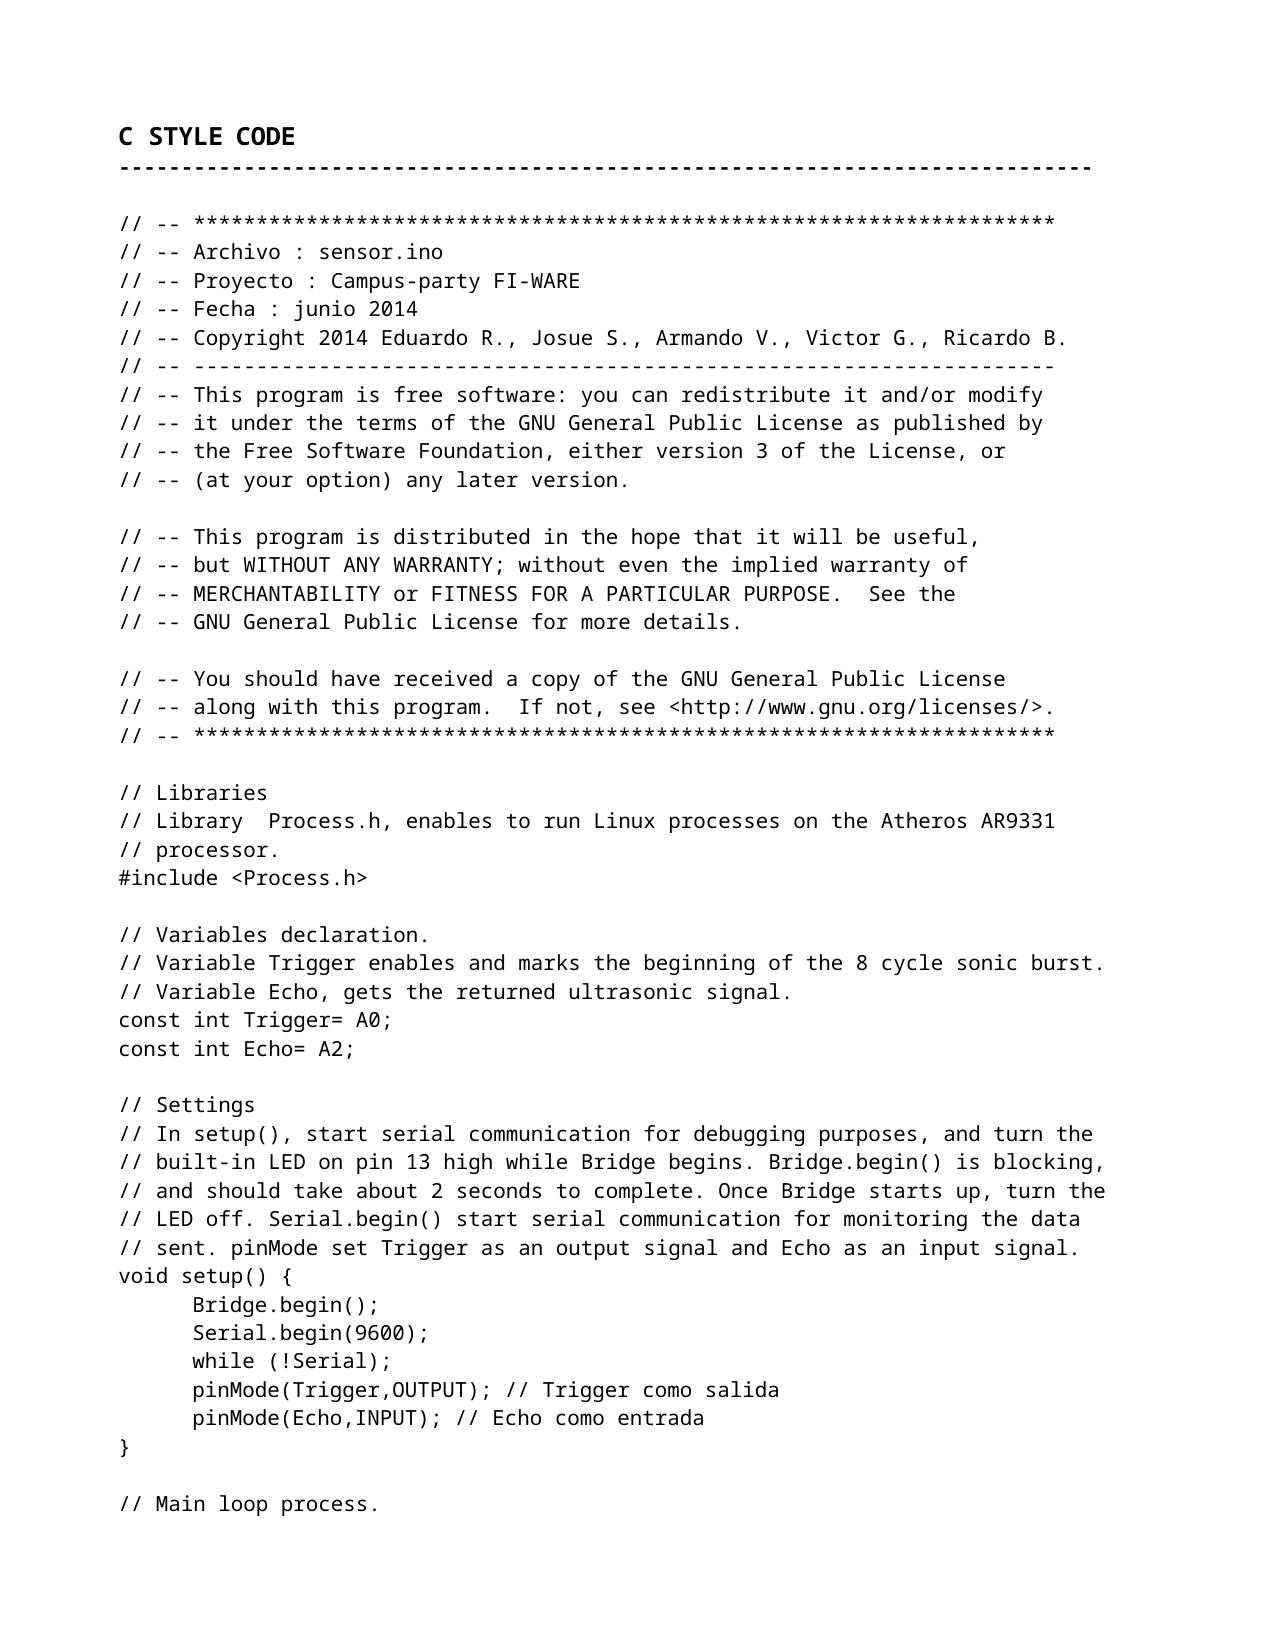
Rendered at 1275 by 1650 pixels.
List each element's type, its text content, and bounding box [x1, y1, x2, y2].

text Bridge.begin(); [118, 1290, 1157, 1318]
text #include <Process.h> [118, 863, 1157, 892]
text // -- --------------------------------------------------------------------- [118, 351, 1157, 380]
text // -- the Free Software Foundation, either version 3 of the License, or [118, 437, 1157, 465]
text // Libraries [118, 778, 1157, 806]
text // -- Proyecto : Campus-party FI-WARE [118, 266, 1157, 294]
text pinMode(Trigger,OUTPUT); // Trigger como salida [118, 1375, 1157, 1403]
text // -- ********************************************************************* [118, 721, 1157, 749]
text // -- You should have received a copy of the GNU General Public License [118, 664, 1157, 692]
text // -- Archivo : sensor.ino [118, 237, 1157, 266]
text // In setup(), start serial communication for debugging purposes, and turn the [118, 1119, 1157, 1147]
text // Variable Echo, gets the returned ultrasonic signal. [118, 977, 1157, 1005]
text // -- it under the terms of the GNU General Public License as published by [118, 408, 1157, 437]
text } [118, 1432, 1157, 1460]
text // built-in LED on pin 13 high while Bridge begins. Bridge.begin() is blocking, [118, 1147, 1157, 1176]
text // sent. pinMode set Trigger as an output signal and Echo as an input signal. [118, 1233, 1157, 1261]
text // -- This program is free software: you can redistribute it and/or modify [118, 380, 1157, 408]
text ------------------------------------------------------------------------------ [118, 152, 1157, 181]
text // Variable Trigger enables and marks the beginning of the 8 cycle sonic burst. [118, 948, 1157, 977]
text // -- GNU General Public License for more details. [118, 607, 1157, 636]
text // -- along with this program. If not, see <http://www.gnu.org/licenses/>. [118, 692, 1157, 721]
text // -- Fecha : junio 2014 [118, 294, 1157, 323]
text // -- Copyright 2014 Eduardo R., Josue S., Armando V., Victor G., Ricardo B. [118, 323, 1157, 351]
text // and should take about 2 seconds to complete. Once Bridge starts up, turn the [118, 1176, 1157, 1204]
text // -- This program is distributed in the hope that it will be useful, [118, 522, 1157, 550]
text // -- but WITHOUT ANY WARRANTY; without even the implied warranty of [118, 550, 1157, 579]
text // -- (at your option) any later version. [118, 465, 1157, 493]
text // Main loop process. [118, 1489, 1157, 1517]
text const int Echo= A2; [118, 1034, 1157, 1062]
text void setup() { [118, 1261, 1157, 1290]
text C STYLE CODE [118, 118, 1157, 152]
text // LED off. Serial.begin() start serial communication for monitoring the data [118, 1204, 1157, 1233]
text const int Trigger= A0; [118, 1005, 1157, 1034]
text // -- ********************************************************************* [118, 209, 1157, 237]
text while (!Serial); [118, 1347, 1157, 1375]
text // Settings [118, 1091, 1157, 1119]
text // processor. [118, 835, 1157, 863]
text // Library Process.h, enables to run Linux processes on the Atheros AR9331 [118, 806, 1157, 835]
text pinMode(Echo,INPUT); // Echo como entrada [118, 1403, 1157, 1432]
text // -- MERCHANTABILITY or FITNESS FOR A PARTICULAR PURPOSE. See the [118, 579, 1157, 607]
text Serial.begin(9600); [118, 1318, 1157, 1347]
text // Variables declaration. [118, 920, 1157, 948]
